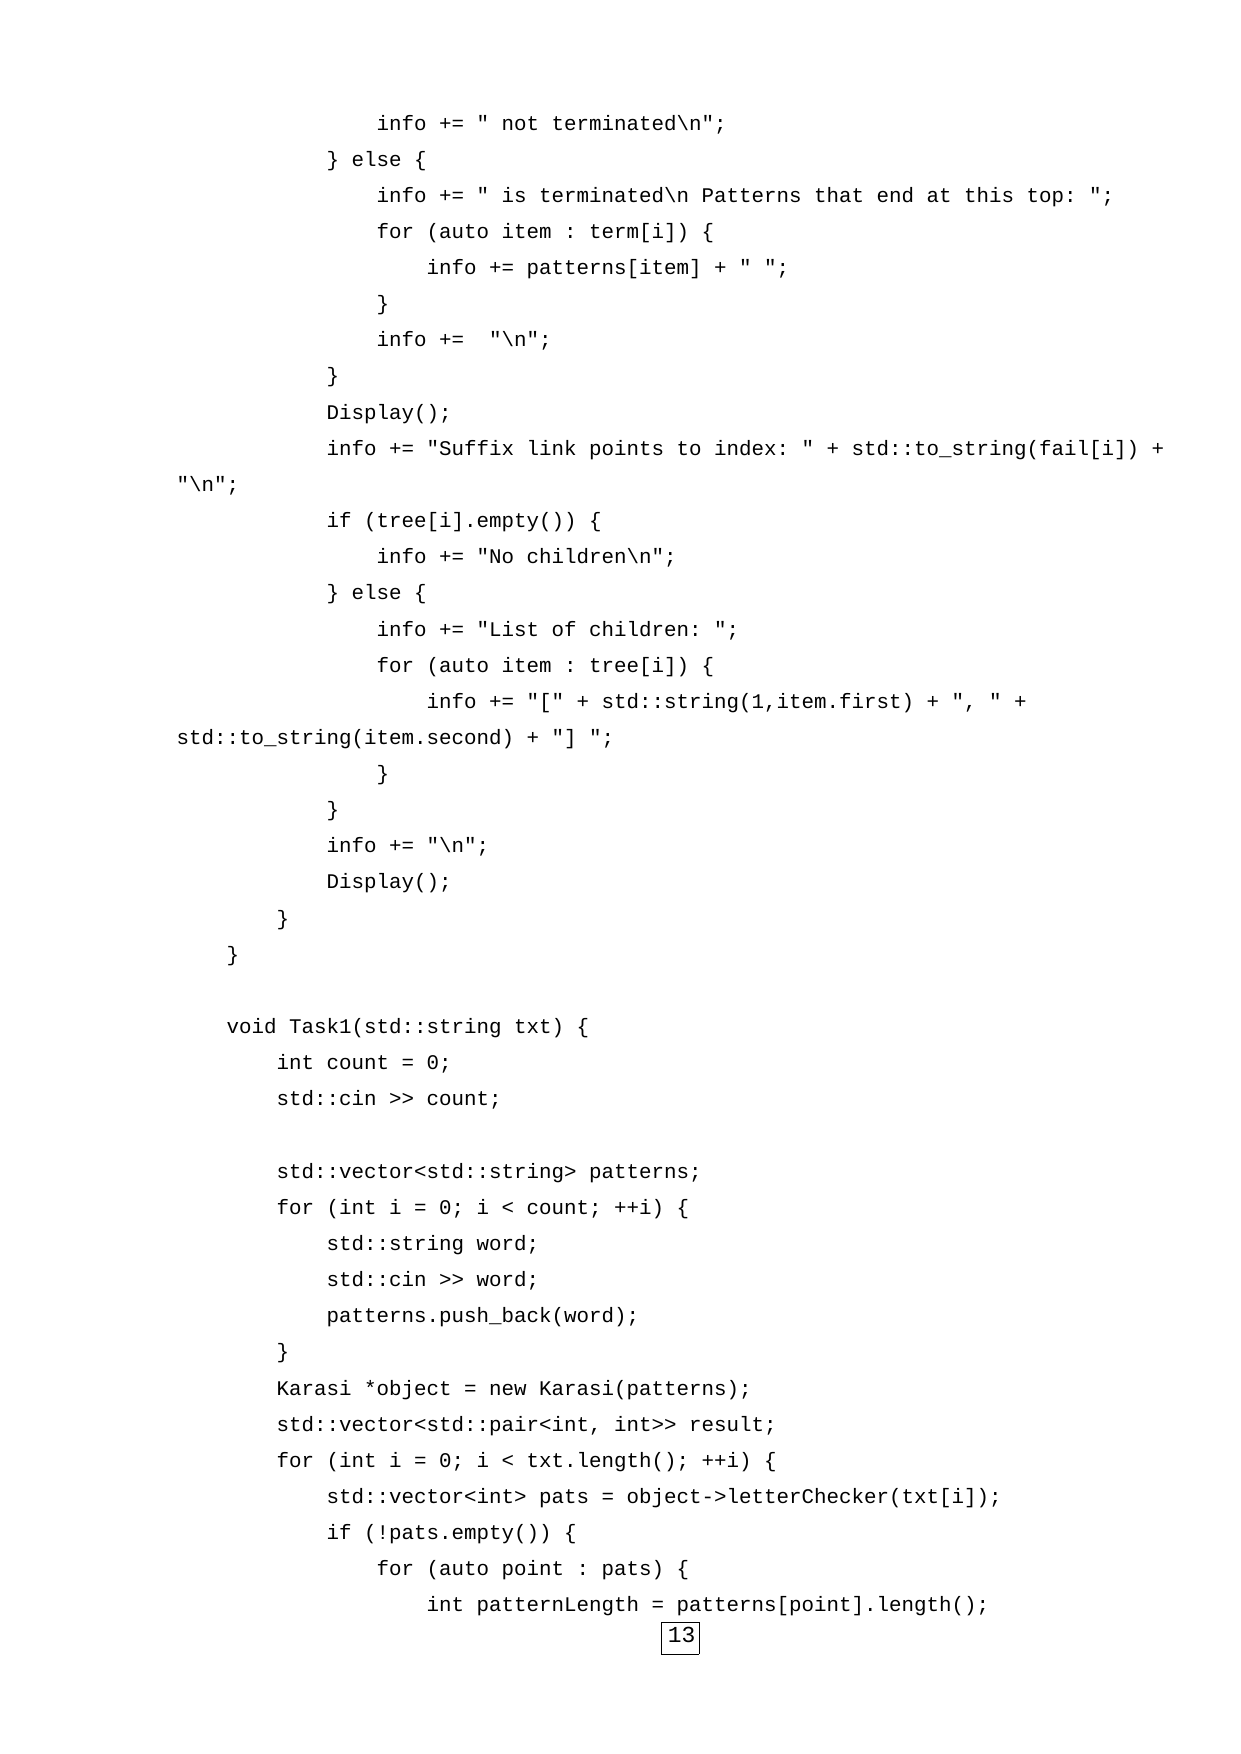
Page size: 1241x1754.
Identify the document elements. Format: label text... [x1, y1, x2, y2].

text std::vector<std::pair<int, int>> result; [176, 1414, 1196, 1437]
text for (auto item : term[i]) { [176, 221, 1196, 244]
text } else { [176, 582, 1196, 606]
text } [176, 1341, 1196, 1365]
text Display(); [176, 402, 1196, 425]
text } [176, 366, 1196, 389]
text int count = 0; [176, 1052, 1196, 1076]
text info += "No children\n"; [176, 546, 1196, 570]
text std::cin >> count; [176, 1088, 1196, 1112]
text info += "Suffix link points to index: " + std::to_string(fail[i]) + "\n"; [176, 438, 1196, 498]
text if (tree[i].empty()) { [176, 510, 1196, 534]
text if (!pats.empty()) { [176, 1522, 1196, 1546]
text info += patterns[item] + " "; [176, 257, 1196, 281]
text } [176, 908, 1196, 931]
text info += "\n"; [176, 835, 1196, 859]
text for (int i = 0; i < count; ++i) { [176, 1197, 1196, 1221]
text } [176, 763, 1196, 787]
text } else { [176, 149, 1196, 172]
text Karasi *object = new Karasi(patterns); [176, 1378, 1196, 1401]
text info += "[" + std::string(1,item.first) + ", " + std::to_string(item.second) + "] "; [176, 691, 1196, 751]
text info += " is terminated\n Patterns that end at this top: "; [176, 185, 1196, 208]
text void Task1(std::string txt) { [176, 1016, 1196, 1040]
text Display(); [176, 872, 1196, 895]
text info += " not terminated\n"; [176, 112, 1196, 136]
text std::vector<std::string> patterns; [176, 1161, 1196, 1184]
text std::cin >> word; [176, 1269, 1196, 1293]
text std::string word; [176, 1233, 1196, 1257]
text for (auto point : pats) { [176, 1558, 1196, 1582]
text info += "List of children: "; [176, 618, 1196, 642]
text info += "\n"; [176, 329, 1196, 353]
text } [176, 293, 1196, 317]
text patterns.push_back(word); [176, 1305, 1196, 1329]
text } [176, 799, 1196, 823]
text int patternLength = patterns[point].length(); [176, 1594, 1196, 1618]
text for (int i = 0; i < txt.length(); ++i) { [176, 1450, 1196, 1473]
text std::vector<int> pats = object->letterChecker(txt[i]); [176, 1486, 1196, 1510]
text } [176, 944, 1196, 967]
text for (auto item : tree[i]) { [176, 655, 1196, 678]
